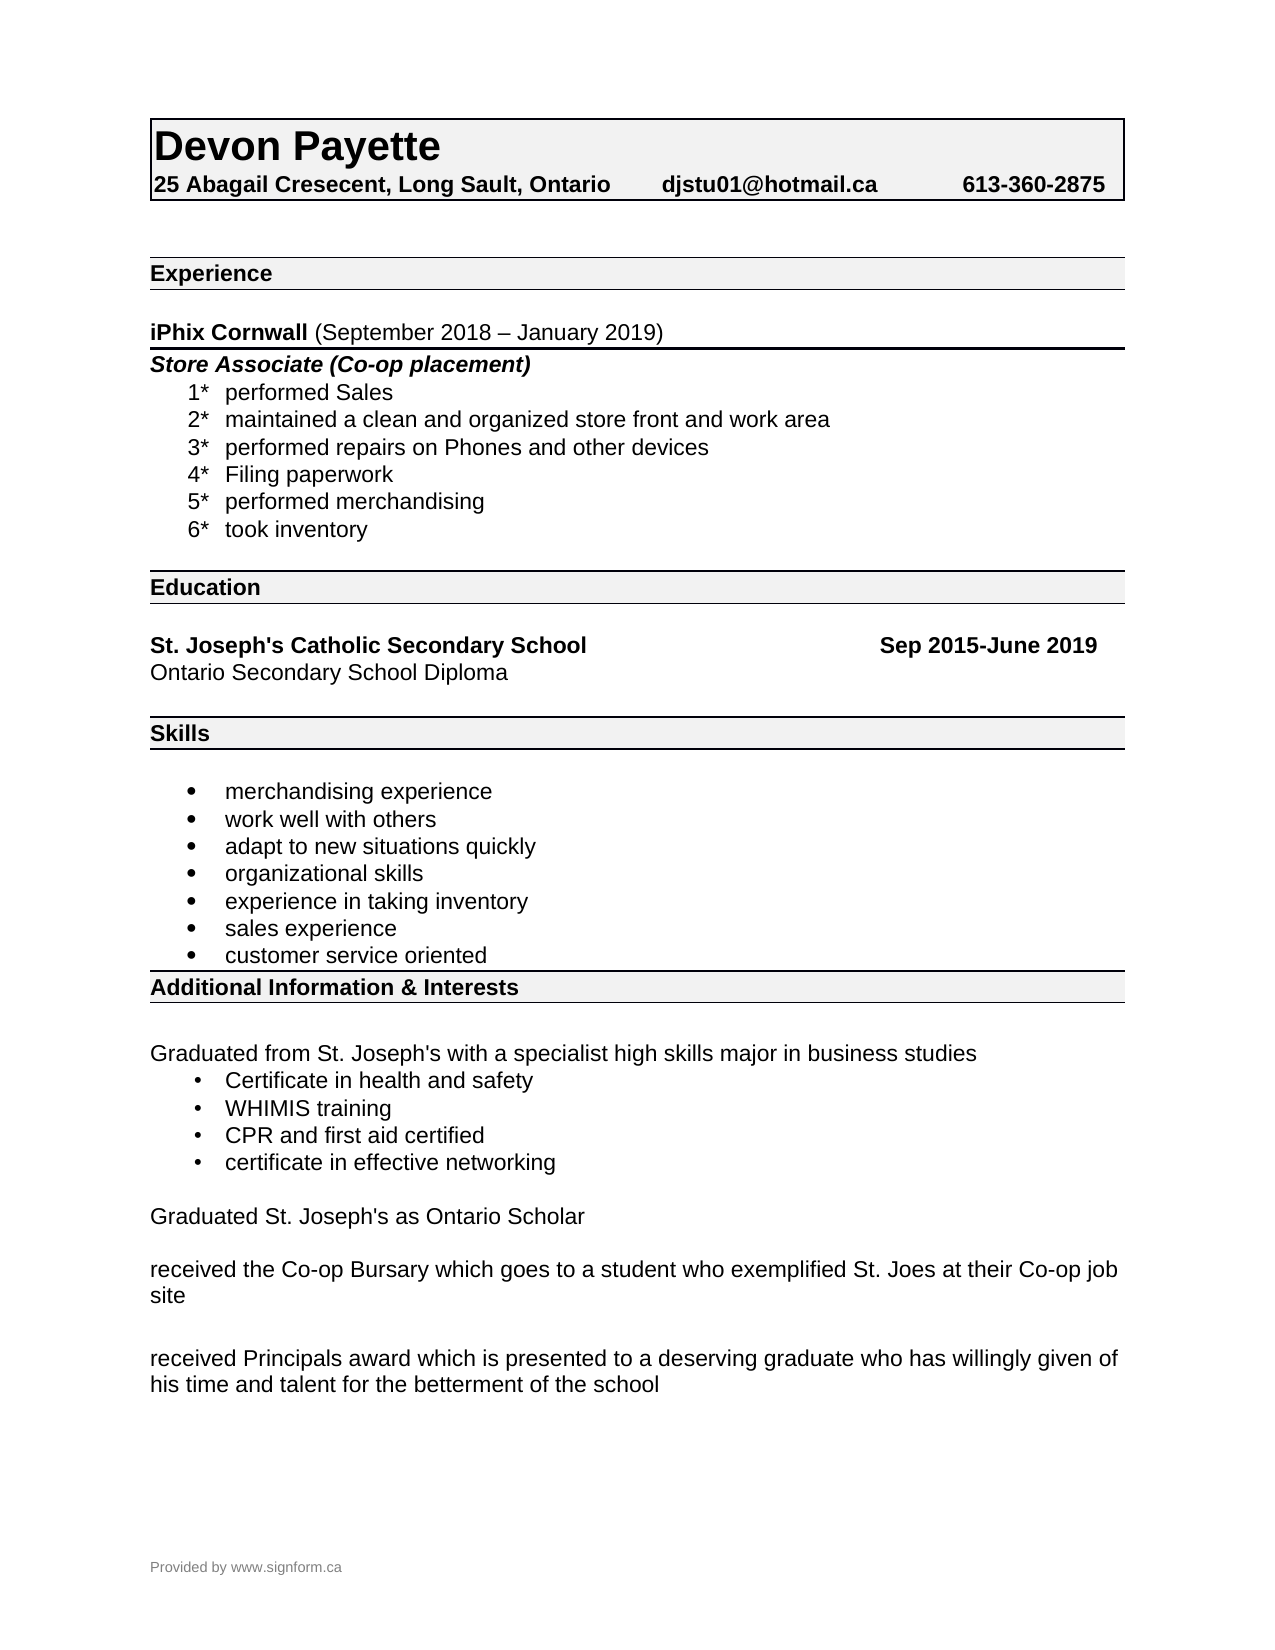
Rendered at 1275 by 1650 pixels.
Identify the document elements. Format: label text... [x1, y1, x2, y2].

list performed merchandising [187, 488, 1125, 514]
text Graduated from St. Joseph's with a specialist high skills major in business studies [150, 1040, 1125, 1066]
list sales experience [187, 915, 1125, 941]
list performed Sales [187, 379, 1125, 405]
list maintained a clean and organized store front and work area [187, 406, 1125, 432]
list organizational skills [187, 860, 1125, 887]
list Certificate in health and safety [194, 1067, 1125, 1093]
list merchandising experience [187, 778, 1125, 804]
subtitle Devon Payette [152, 120, 1123, 167]
subtitle Store Associate (Co-op placement) [150, 351, 1125, 378]
list experience in taking inventory [187, 888, 1125, 914]
text Experience [150, 258, 1125, 289]
text Graduated St. Joseph's as Ontario Scholar received the Co-op Bursary which goes to a student who exemplified St. Joes at their Co-op job site [150, 1177, 1125, 1308]
subtitle Education [150, 572, 1125, 603]
list customer service oriented [187, 942, 1125, 969]
list WHIMIS training [194, 1094, 1125, 1121]
list CPR and first aid certified [194, 1122, 1125, 1148]
list adapt to new situations quickly [187, 833, 1125, 859]
list certificate in effective networking [194, 1149, 1125, 1176]
text St. Joseph's Catholic Secondary School Sep 2015-June 2019 Ontario Secondary School Diploma [150, 632, 1125, 685]
list took inventory [187, 516, 1125, 542]
text Skills [150, 718, 1125, 748]
list Filing paperwork [187, 461, 1125, 487]
list work well with others [187, 806, 1125, 832]
text iPhix Cornwall (September 2018 – January 2019) [150, 319, 1125, 347]
list performed repairs on Phones and other devices [187, 433, 1125, 460]
text received Principals award which is presented to a deserving graduate who has willingly given of his time and talent for the betterment of the school [150, 1344, 1125, 1397]
subtitle Additional Information & Interests [150, 972, 1125, 1002]
subtitle 25 Abagail Cresecent, Long Sault, Ontario djstu01@hotmail.ca 613-360-2875 [152, 167, 1123, 199]
